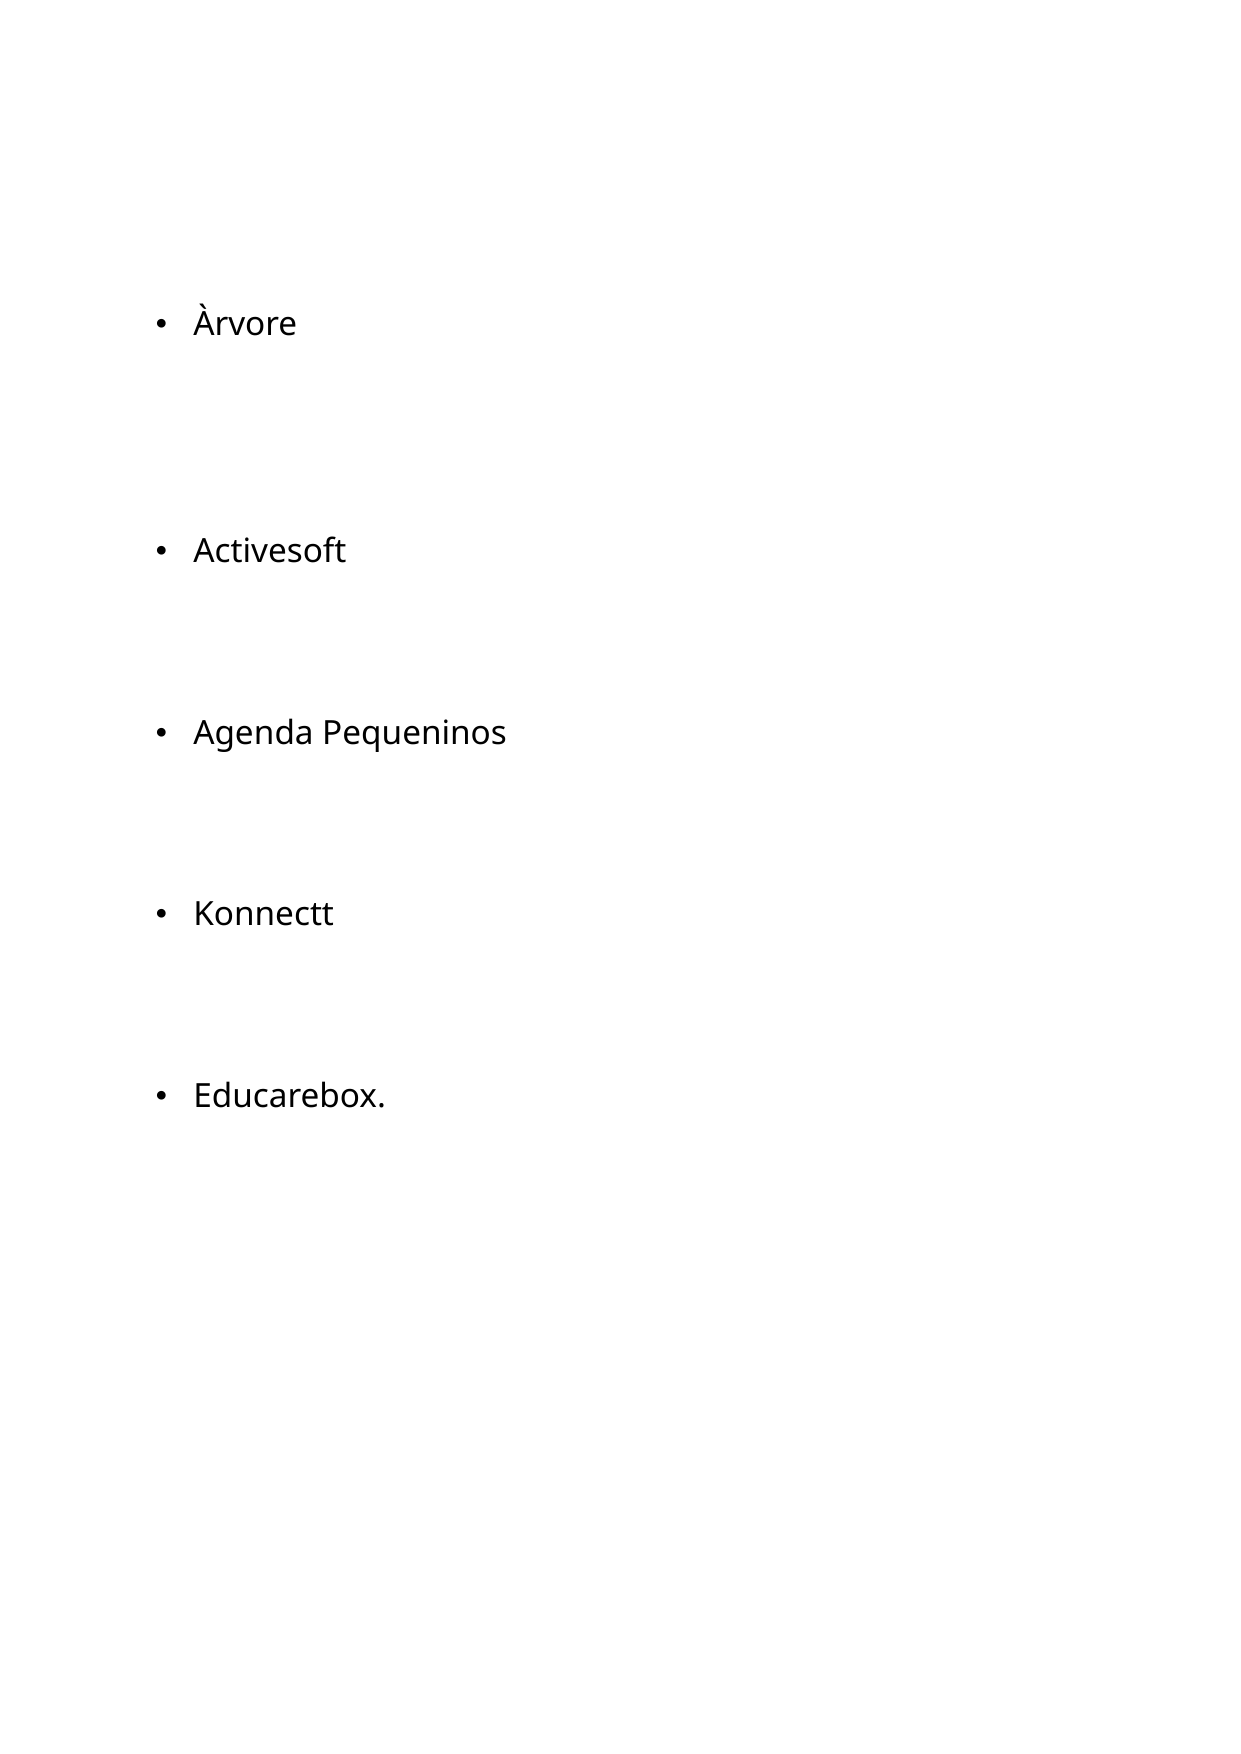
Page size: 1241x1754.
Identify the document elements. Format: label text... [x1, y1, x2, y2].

list Educarebox. [156, 1072, 1122, 1117]
list Konnectt [156, 890, 1122, 936]
list Activesoft [156, 527, 1122, 572]
list Agenda Pequeninos [156, 708, 1122, 754]
list Àrvore [156, 300, 1122, 345]
